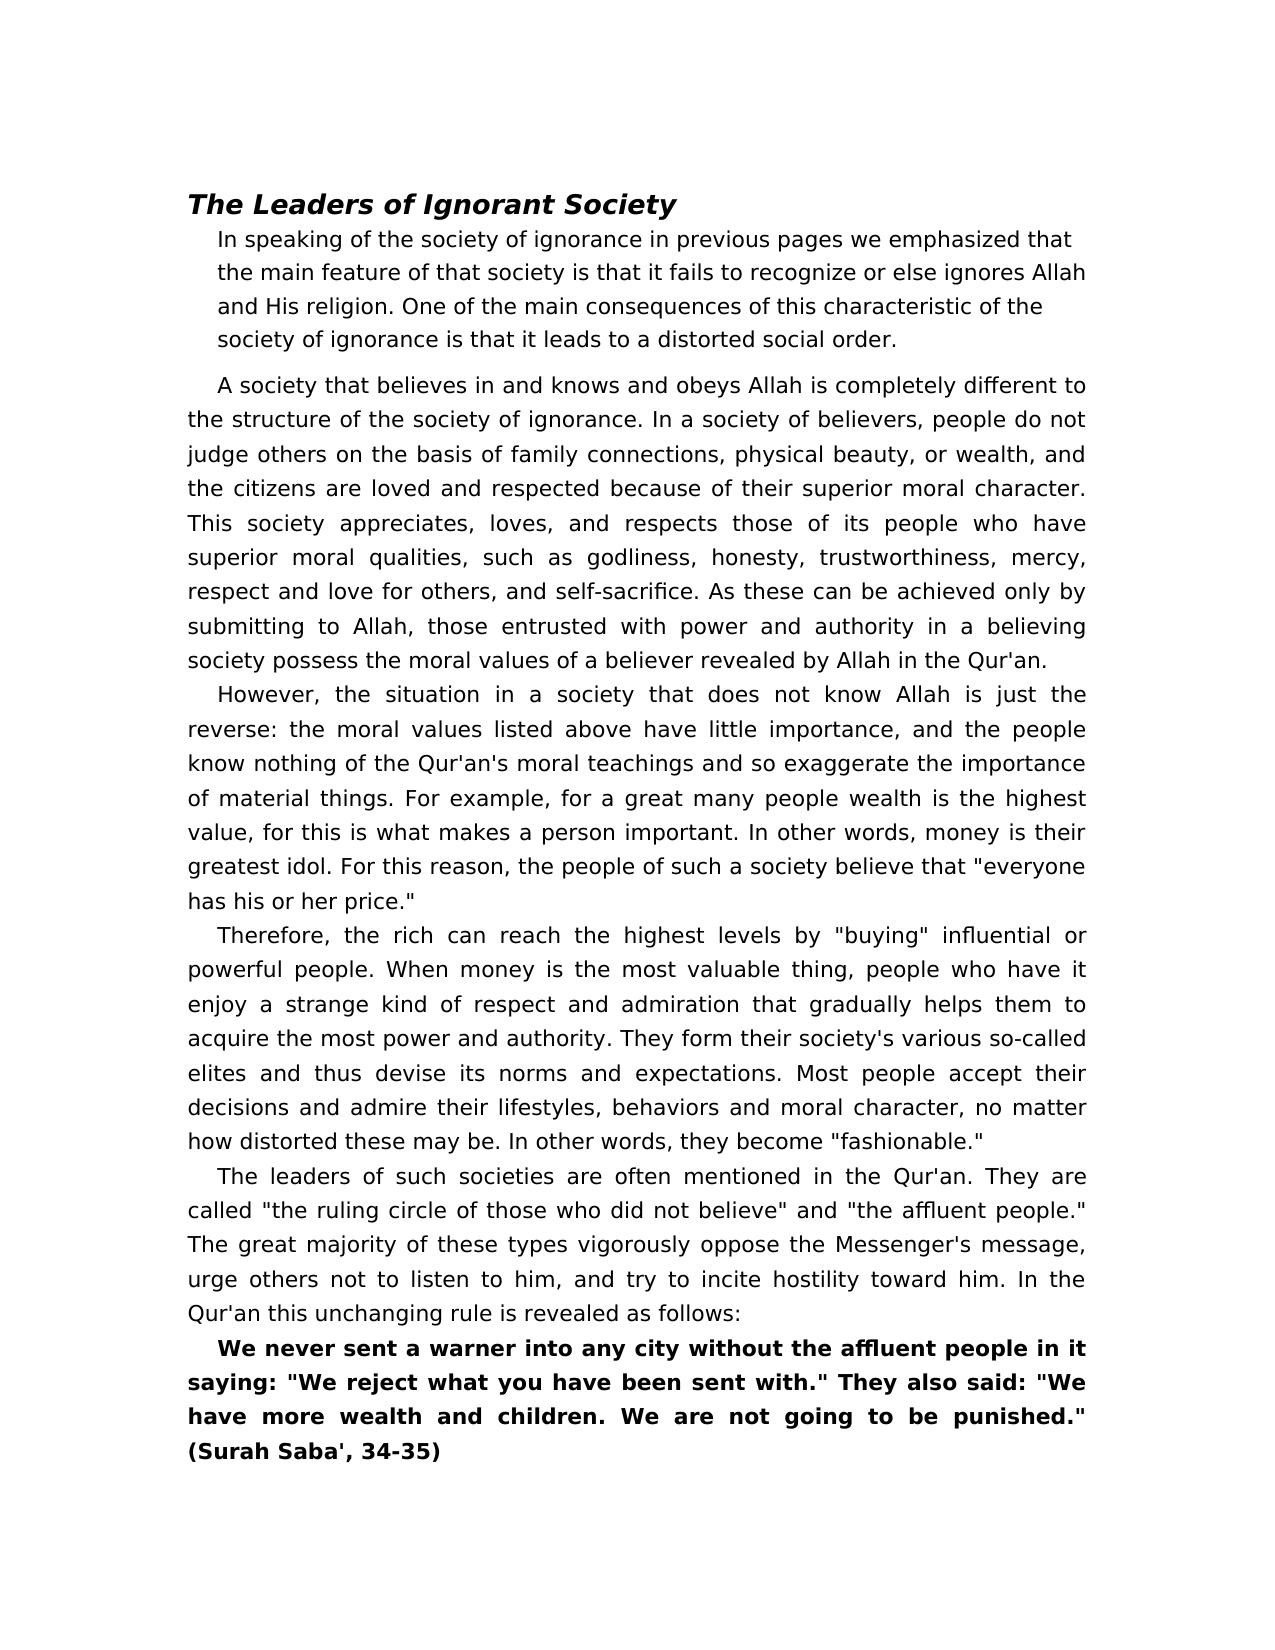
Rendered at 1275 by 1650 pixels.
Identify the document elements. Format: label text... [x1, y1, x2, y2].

text Therefore, the rich can reach the highest levels by "buying" influential or powerful people. When money is the most valuable thing, people who have it enjoy a strange kind of respect and admiration that gradually helps them to acquire the most power and authority. They form their society's various so-called elites and thus devise its norms and expectations. Most people accept their decisions and admire their lifestyles, behaviors and moral character, no matter how distorted these may be. In other words, they become "fashionable." [187, 916, 1087, 1157]
text A society that believes in and knows and obeys Allah is completely different to the structure of the society of ignorance. In a society of believers, people do not judge others on the basis of family connections, physical beauty, or wealth, and the citizens are loved and respected because of their superior moral character. This society appreciates, loves, and respects those of its people who have superior moral qualities, such as godliness, honesty, trustworthiness, mercy, respect and love for others, and self-sacrifice. As these can be achieved only by submitting to Allah, those entrusted with power and authority in a believing society possess the moral values of a believer revealed by Allah in the Qur'an. [187, 366, 1087, 675]
text The leaders of such societies are often mentioned in the Qur'an. They are called "the ruling circle of those who did not believe" and "the affluent people." The great majority of these types vigorously oppose the Messenger's message, urge others not to listen to him, and try to incite hostility toward him. In the Qur'an this unchanging rule is revealed as follows: [187, 1157, 1087, 1328]
text However, the situation in a society that does not know Allah is just the reverse: the moral values listed above have little importance, and the people know nothing of the Qur'an's moral teachings and so exaggerate the importance of material things. For example, for a great many people wealth is the highest value, for this is what makes a person important. In other words, money is their greatest idol. For this reason, the people of such a society believe that "everyone has his or her price." [187, 675, 1087, 916]
text In speaking of the society of ignorance in previous pages we emphasized that the main feature of that society is that it fails to recognize or else ignores Allah and His religion. One of the main consequences of this characteristic of the society of ignorance is that it leads to a distorted social order. [217, 221, 1087, 354]
text The Leaders of Ignorant Society [187, 187, 1087, 221]
text We never sent a warner into any city without the affluent people in it saying: "We reject what you have been sent with." They also said: "We have more wealth and children. We are not going to be punished." (Surah Saba', 34-35) [187, 1328, 1087, 1466]
